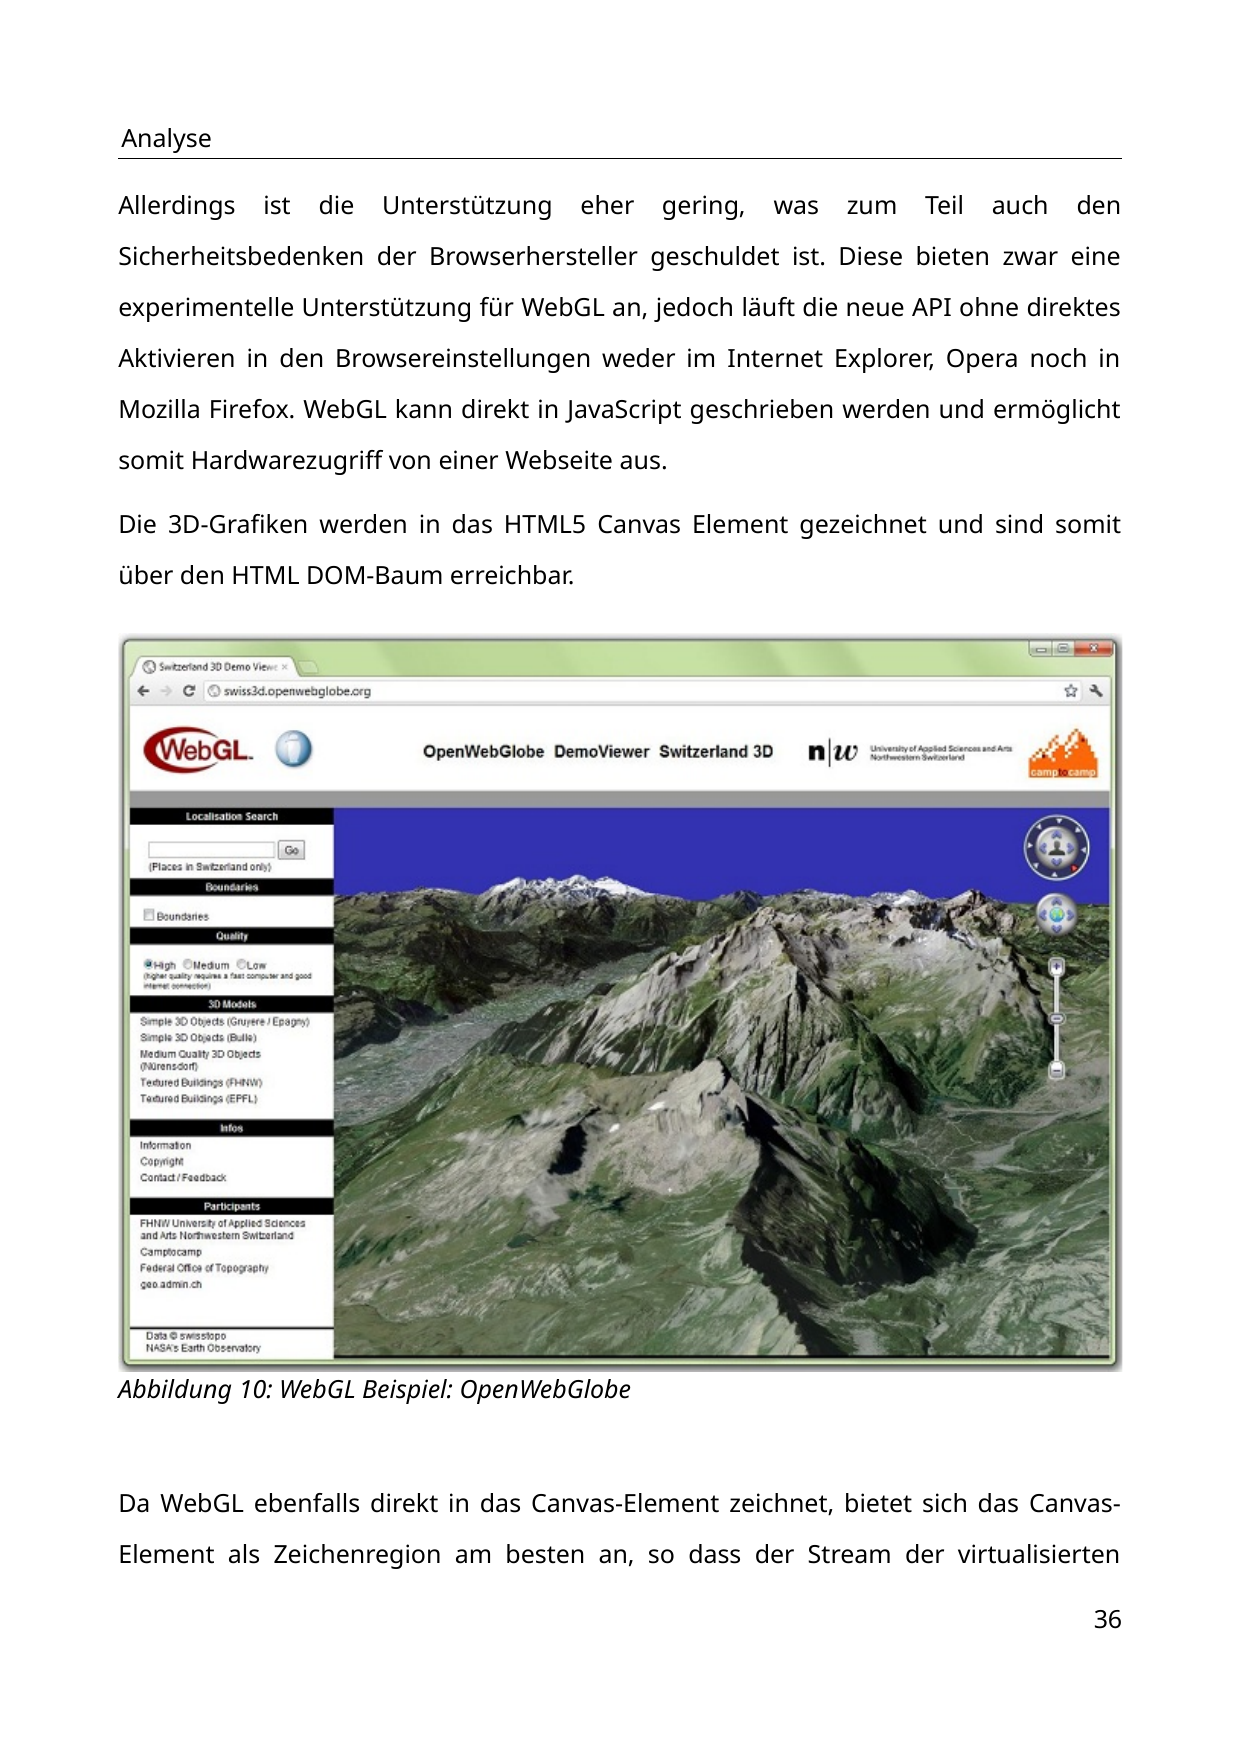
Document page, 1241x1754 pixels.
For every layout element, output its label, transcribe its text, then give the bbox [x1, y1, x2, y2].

text Die 3D-Grafiken werden in das HTML5 Canvas Element gezeichnet und sind somit über den HTML DOM-Baum erreichbar. [118, 506, 1122, 591]
text Abbildung 10: WebGL Beispiel: OpenWebGlobe [118, 1372, 1122, 1405]
picture [118, 633, 1123, 1372]
text Allerdings ist die Unterstützung eher gering, was zum Teil auch den Sicherheitsbedenken der Browserhersteller geschuldet ist. Diese bieten zwar eine experimentelle Unterstützung für WebGL an, jedoch läuft die neue API ohne direktes Aktivieren in den Browsereinstellungen weder im Internet Explorer, Opera noch in Mozilla Firefox. WebGL kann direkt in JavaScript geschrieben werden und ermöglicht somit Hardwarezugriff von einer Webseite aus. [118, 188, 1122, 477]
text Da WebGL ebenfalls direkt in das Canvas-Element zeichnet, bietet sich das Canvas-Element als Zeichenregion am besten an, so dass der Stream der virtualisierten [118, 1486, 1122, 1571]
